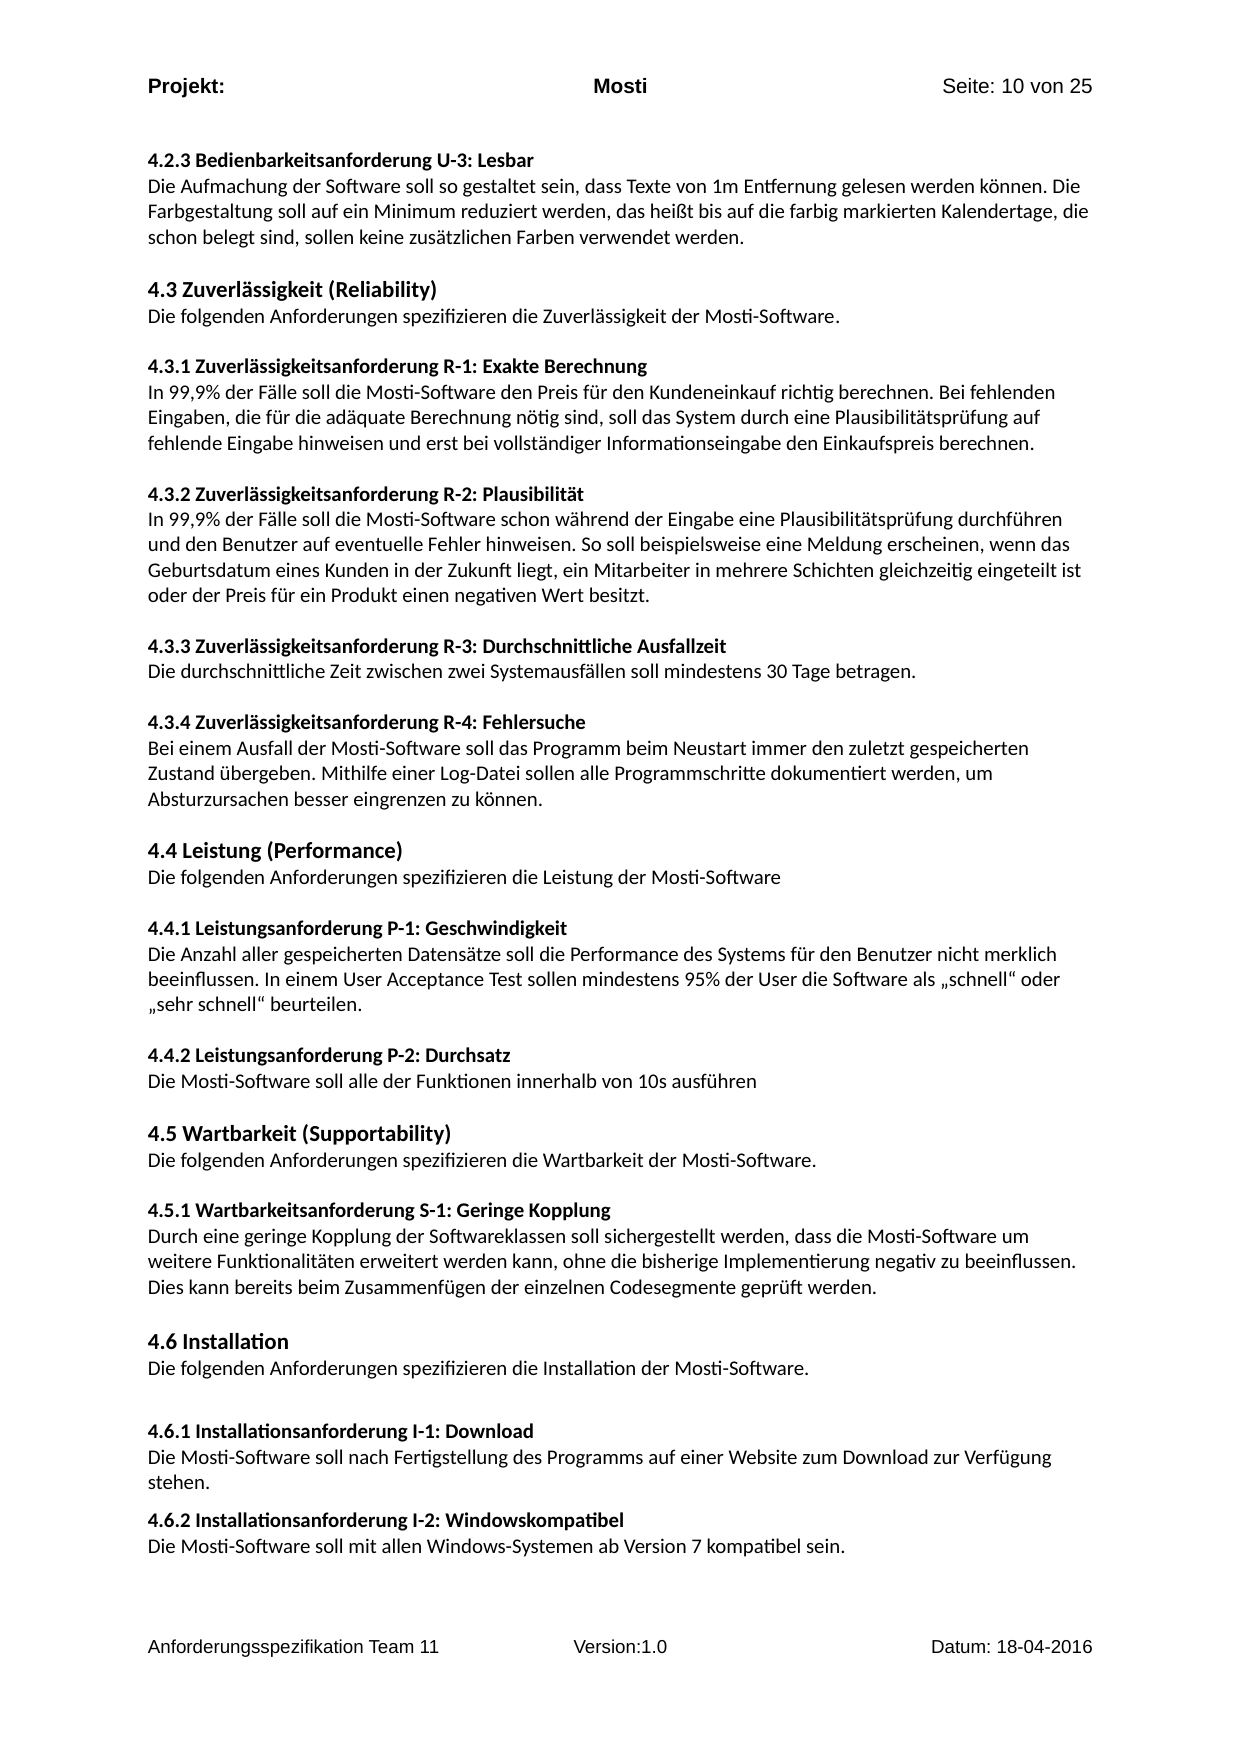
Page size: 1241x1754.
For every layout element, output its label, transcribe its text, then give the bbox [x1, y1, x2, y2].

subtitle 4.3.2 Zuverlässigkeitsanforderung R-2: Plausibilität [148, 481, 1092, 506]
subtitle 4.5 Wartbarkeit (Supportability) [148, 1119, 1092, 1147]
text Die folgenden Anforderungen spezifizieren die Zuverlässigkeit der Mosti-Software. [148, 303, 1092, 328]
subtitle 4.5.1 Wartbarkeitsanforderung S-1: Geringe Kopplung [148, 1198, 1092, 1223]
text In 99,9% der Fälle soll die Mosti-Software schon während der Eingabe eine Plausibilitätsprüfung durchführen und den Benutzer auf eventuelle Fehler hinweisen. So soll beispielsweise eine Meldung erscheinen, wenn das Geburtsdatum eines Kunden in der Zukunft liegt, ein Mitarbeiter in mehrere Schichten gleichzeitig eingeteilt ist oder der Preis für ein Produkt einen negativen Wert besitzt. [148, 506, 1092, 608]
subtitle 4.3.4 Zuverlässigkeitsanforderung R-4: Fehlersuche [148, 709, 1092, 735]
text Bei einem Ausfall der Mosti-Software soll das Programm beim Neustart immer den zuletzt gespeicherten Zustand übergeben. Mithilfe einer Log-Datei sollen alle Programmschritte dokumentiert werden, um Absturzursachen besser eingrenzen zu können. [148, 735, 1092, 811]
text Die Aufmachung der Software soll so gestaltet sein, dass Texte von 1m Entfernung gelesen werden können. Die Farbgestaltung soll auf ein Minimum reduziert werden, das heißt bis auf die farbig markierten Kalendertage, die schon belegt sind, sollen keine zusätzlichen Farben verwendet werden. [148, 173, 1092, 249]
subtitle Die folgenden Anforderungen spezifizieren die Installation der Mosti-Software. [148, 1355, 1092, 1381]
subtitle 4.3 Zuverlässigkeit (Reliability) [148, 275, 1092, 303]
subtitle 4.6.1 Installationsanforderung I-1: Download [148, 1419, 1092, 1444]
text Dies kann bereits beim Zusammenfügen der einzelnen Codesegmente geprüft werden. [148, 1274, 1092, 1299]
subtitle 4.6.2 Installationsanforderung I-2: Windowskompatibel [148, 1507, 1092, 1533]
text Die Mosti-Software soll nach Fertigstellung des Programms auf einer Website zum Download zur Verfügung stehen. [148, 1444, 1092, 1495]
subtitle 4.4 Leistung (Performance) [148, 837, 1092, 864]
text Die Mosti-Software soll alle der Funktionen innerhalb von 10s ausführen [148, 1068, 1092, 1093]
subtitle 4.3.1 Zuverlässigkeitsanforderung R-1: Exakte Berechnung [148, 354, 1092, 379]
subtitle Die folgenden Anforderungen spezifizieren die Wartbarkeit der Mosti-Software. [148, 1147, 1092, 1172]
text Die durchschnittliche Zeit zwischen zwei Systemausfällen soll mindestens 30 Tage betragen. [148, 659, 1092, 684]
subtitle 4.6 Installation [148, 1327, 1092, 1355]
subtitle 4.4.1 Leistungsanforderung P-1: Geschwindigkeit [148, 915, 1092, 941]
text Die Anzahl aller gespeicherten Datensätze soll die Performance des Systems für den Benutzer nicht merklich beeinflussen. In einem User Acceptance Test sollen mindestens 95% der User die Software als „schnell“ oder „sehr schnell“ beurteilen. [148, 941, 1092, 1017]
subtitle 4.3.3 Zuverlässigkeitsanforderung R-3: Durchschnittliche Ausfallzeit [148, 633, 1092, 659]
text 4.2.3 Bedienbarkeitsanforderung U-3: Lesbar [148, 148, 1092, 173]
text Durch eine geringe Kopplung der Softwareklassen soll sichergestellt werden, dass die Mosti-Software um weitere Funktionalitäten erweitert werden kann, ohne die bisherige Implementierung negativ zu beeinflussen. [148, 1223, 1092, 1274]
subtitle Die Mosti-Software soll mit allen Windows-Systemen ab Version 7 kompatibel sein. [148, 1533, 1092, 1558]
subtitle 4.4.2 Leistungsanforderung P-2: Durchsatz [148, 1042, 1092, 1068]
text In 99,9% der Fälle soll die Mosti-Software den Preis für den Kundeneinkauf richtig berechnen. Bei fehlenden Eingaben, die für die adäquate Berechnung nötig sind, soll das System durch eine Plausibilitätsprüfung auf fehlende Eingabe hinweisen und erst bei vollständiger Informationseingabe den Einkaufspreis berechnen. [148, 379, 1092, 455]
text Die folgenden Anforderungen spezifizieren die Leistung der Mosti-Software [148, 864, 1092, 890]
